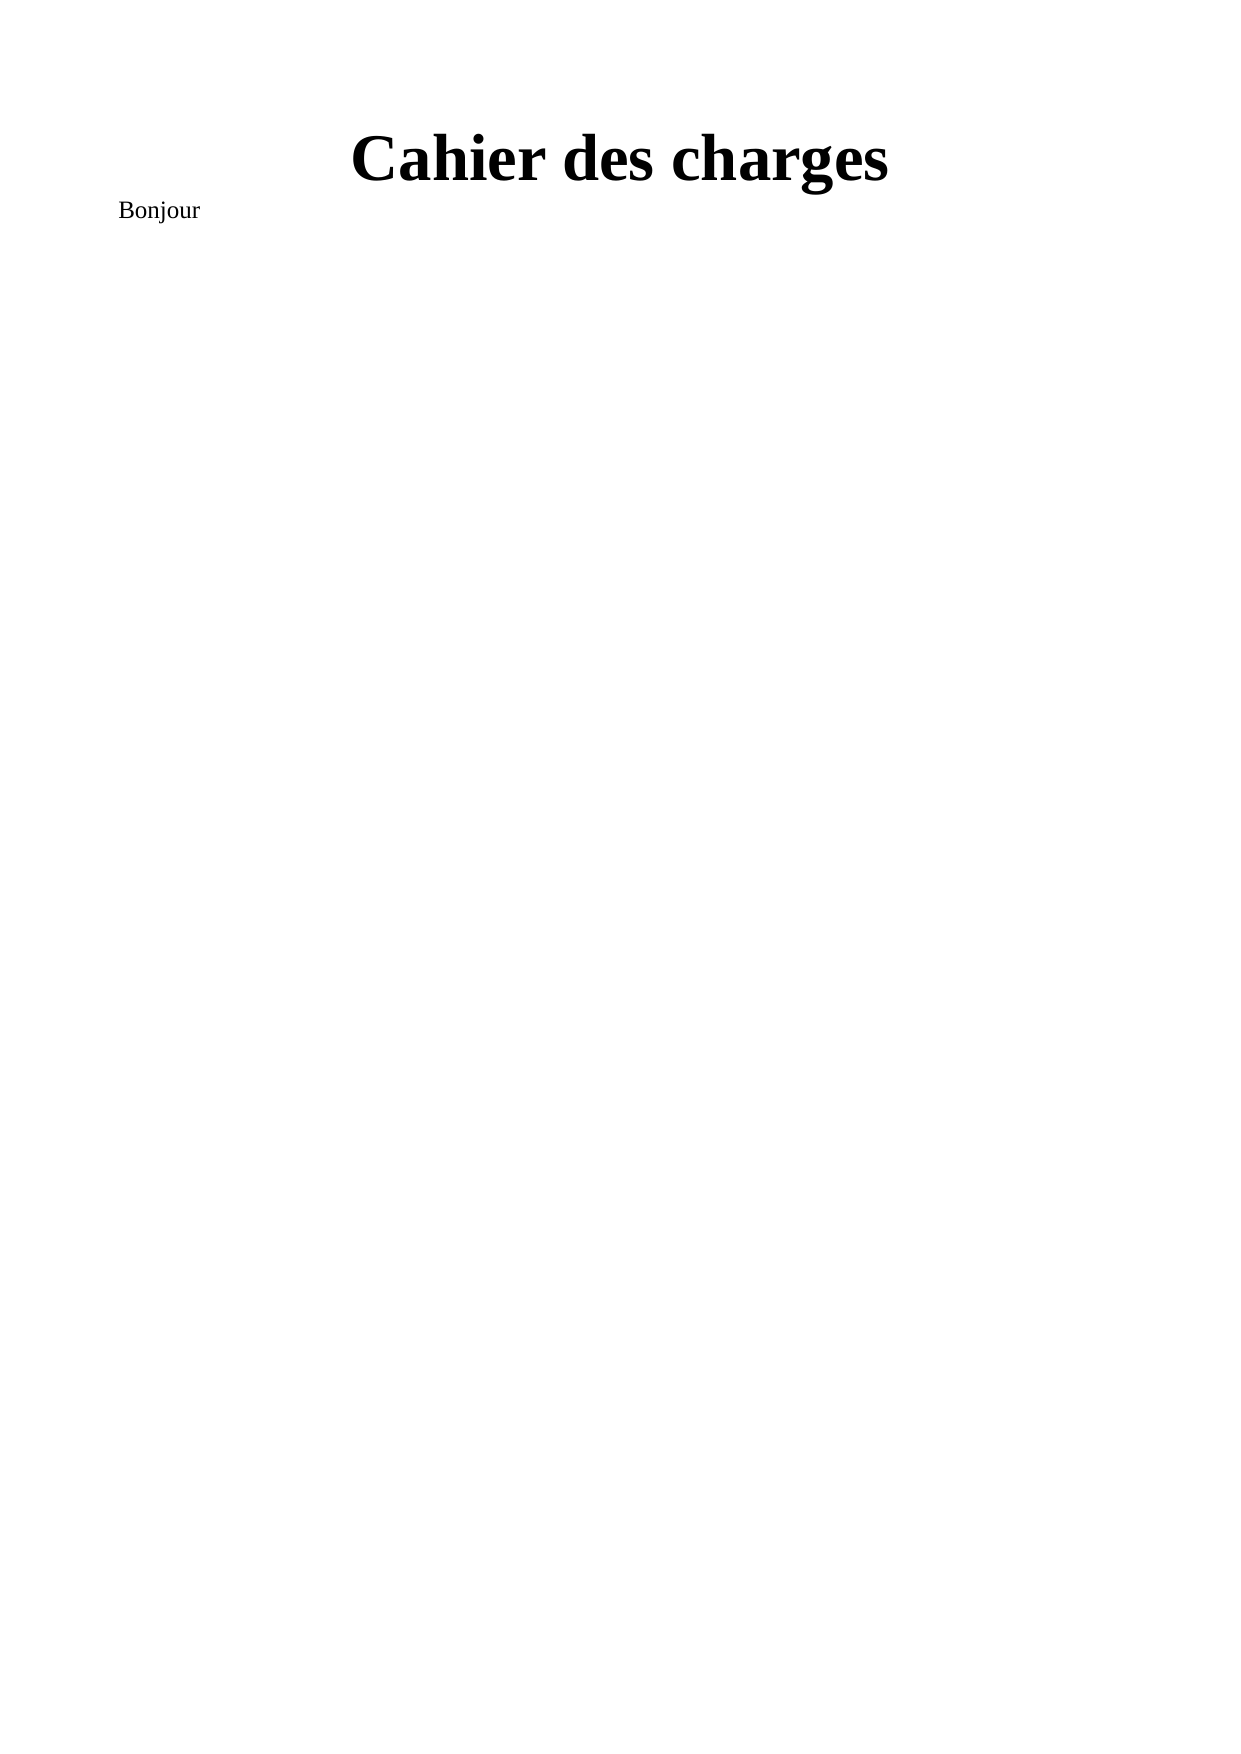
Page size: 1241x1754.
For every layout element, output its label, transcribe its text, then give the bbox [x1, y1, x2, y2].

text Bonjour [118, 195, 1122, 223]
text Cahier des charges [118, 118, 1122, 195]
